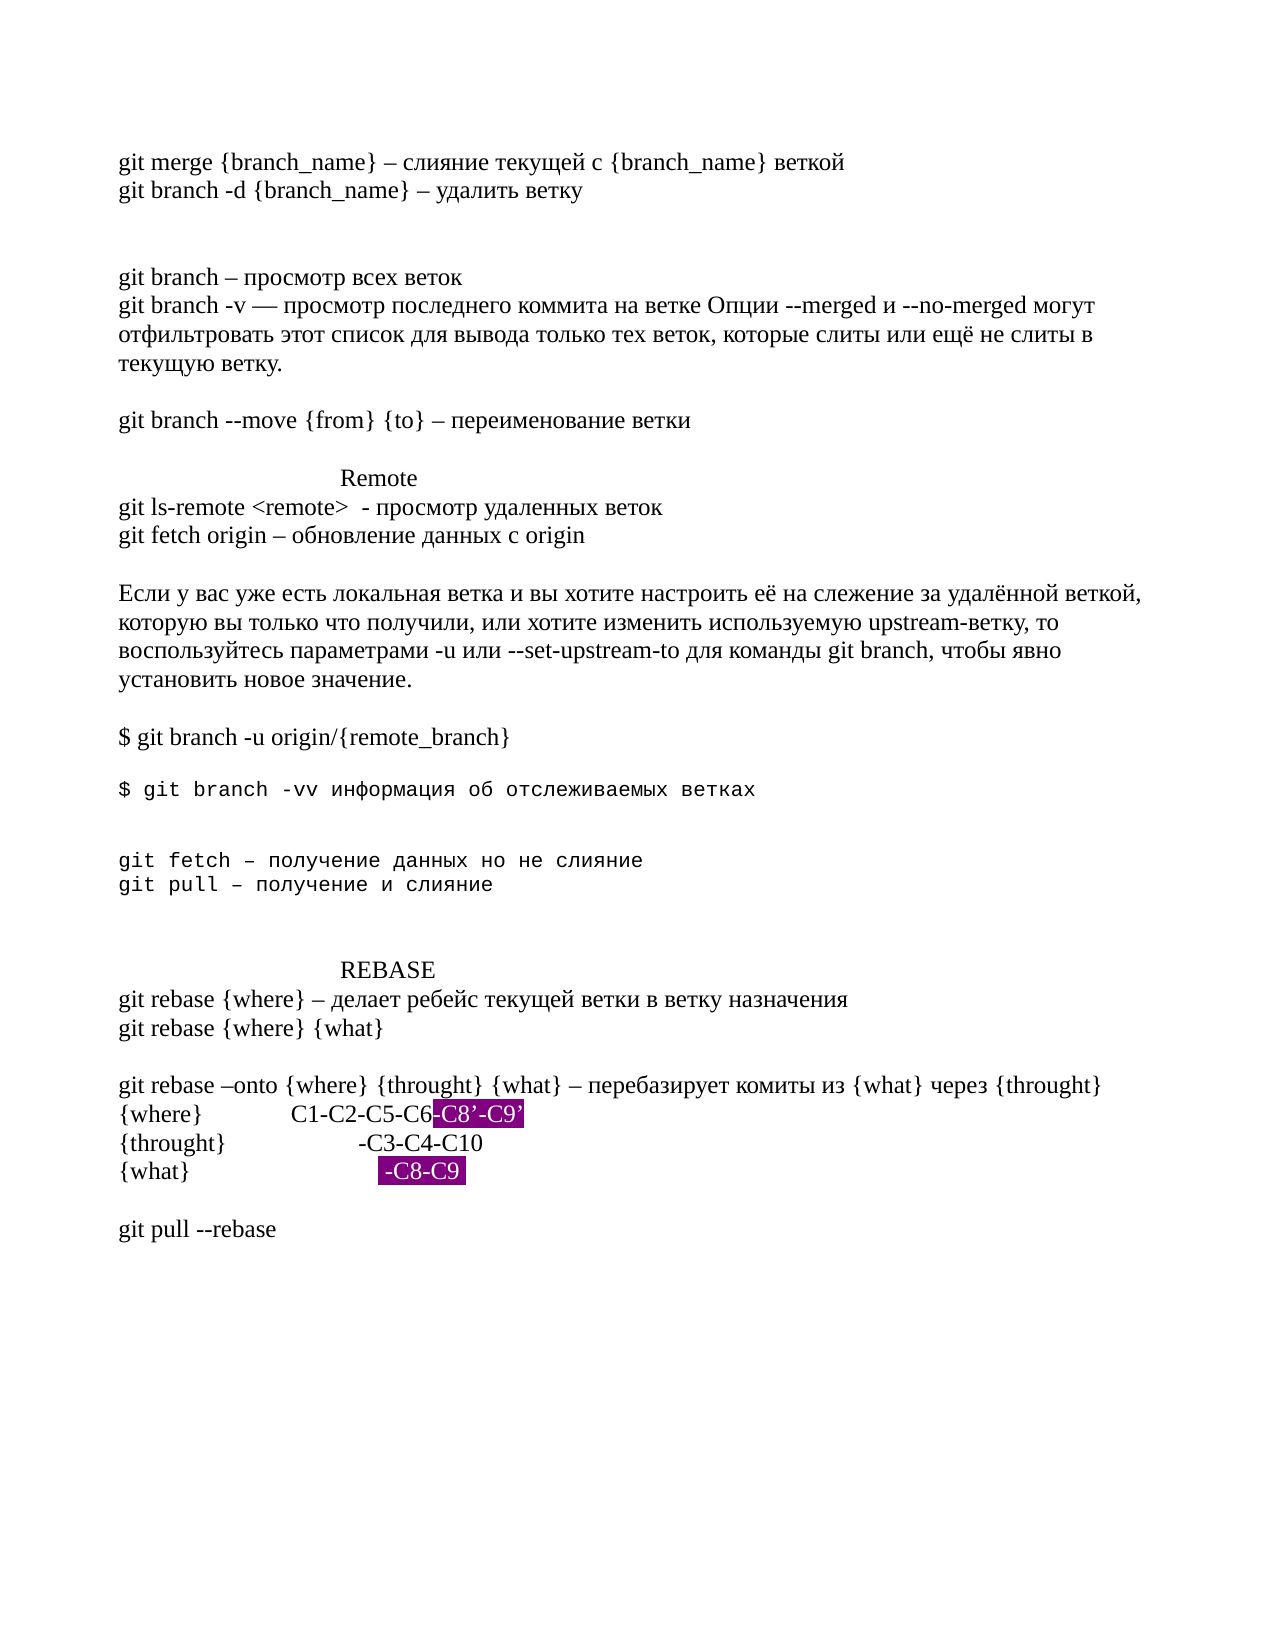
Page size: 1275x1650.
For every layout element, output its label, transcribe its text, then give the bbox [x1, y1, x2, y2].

text git pull --rebase [118, 1214, 1157, 1243]
text git branch --move {from} {to} – переименование ветки [118, 406, 1157, 434]
text git branch -d {branch_name} – удалить ветку [118, 176, 1157, 204]
text git rebase {where} – делает ребейс текущей ветки в ветку назначения [118, 984, 1157, 1013]
text git ls-remote <remote> - просмотр удаленных веток [118, 492, 1157, 521]
text $ git branch -vv информация об отслеживаемых ветках [118, 779, 1157, 803]
text {throught} -C3-C4-C10 [118, 1128, 1157, 1156]
text $ git branch -u origin/{remote_branch} [118, 722, 1157, 751]
text Если у вас уже есть локальная ветка и вы хотите настроить её на слежение за удалённой веткой, которую вы только что получили, или хотите изменить используемую upstream-ветку, то воспользуйтесь параметрами -u или --set-upstream-to для команды git branch, чтобы явно установить новое значение. [118, 578, 1157, 693]
text {what} -C8-C9 [118, 1156, 1157, 1185]
text git fetch origin – обновление данных с origin [118, 521, 1157, 549]
text Remote [118, 463, 1157, 492]
text git rebase –onto {where} {throught} {what} – перебазирует комиты из {what} через {throught} {where} C1-C2-C5-C6-C8’-C9’ [118, 1070, 1157, 1128]
text git pull – получение и слияние [118, 874, 1157, 898]
text git rebase {where} {what} [118, 1013, 1157, 1041]
text git branch -v — просмотр последнего коммита на ветке Опции --merged и --no-merged могут отфильтровать этот список для вывода только тех веток, которые слиты или ещё не слиты в текущую ветку. [118, 291, 1157, 377]
text git branch – просмотр всех веток [118, 262, 1157, 291]
text REBASE [118, 955, 1157, 984]
text git fetch – получение данных но не слияние [118, 850, 1157, 874]
text git merge {branch_name} – слияние текущей с {branch_name} веткой [118, 147, 1157, 176]
